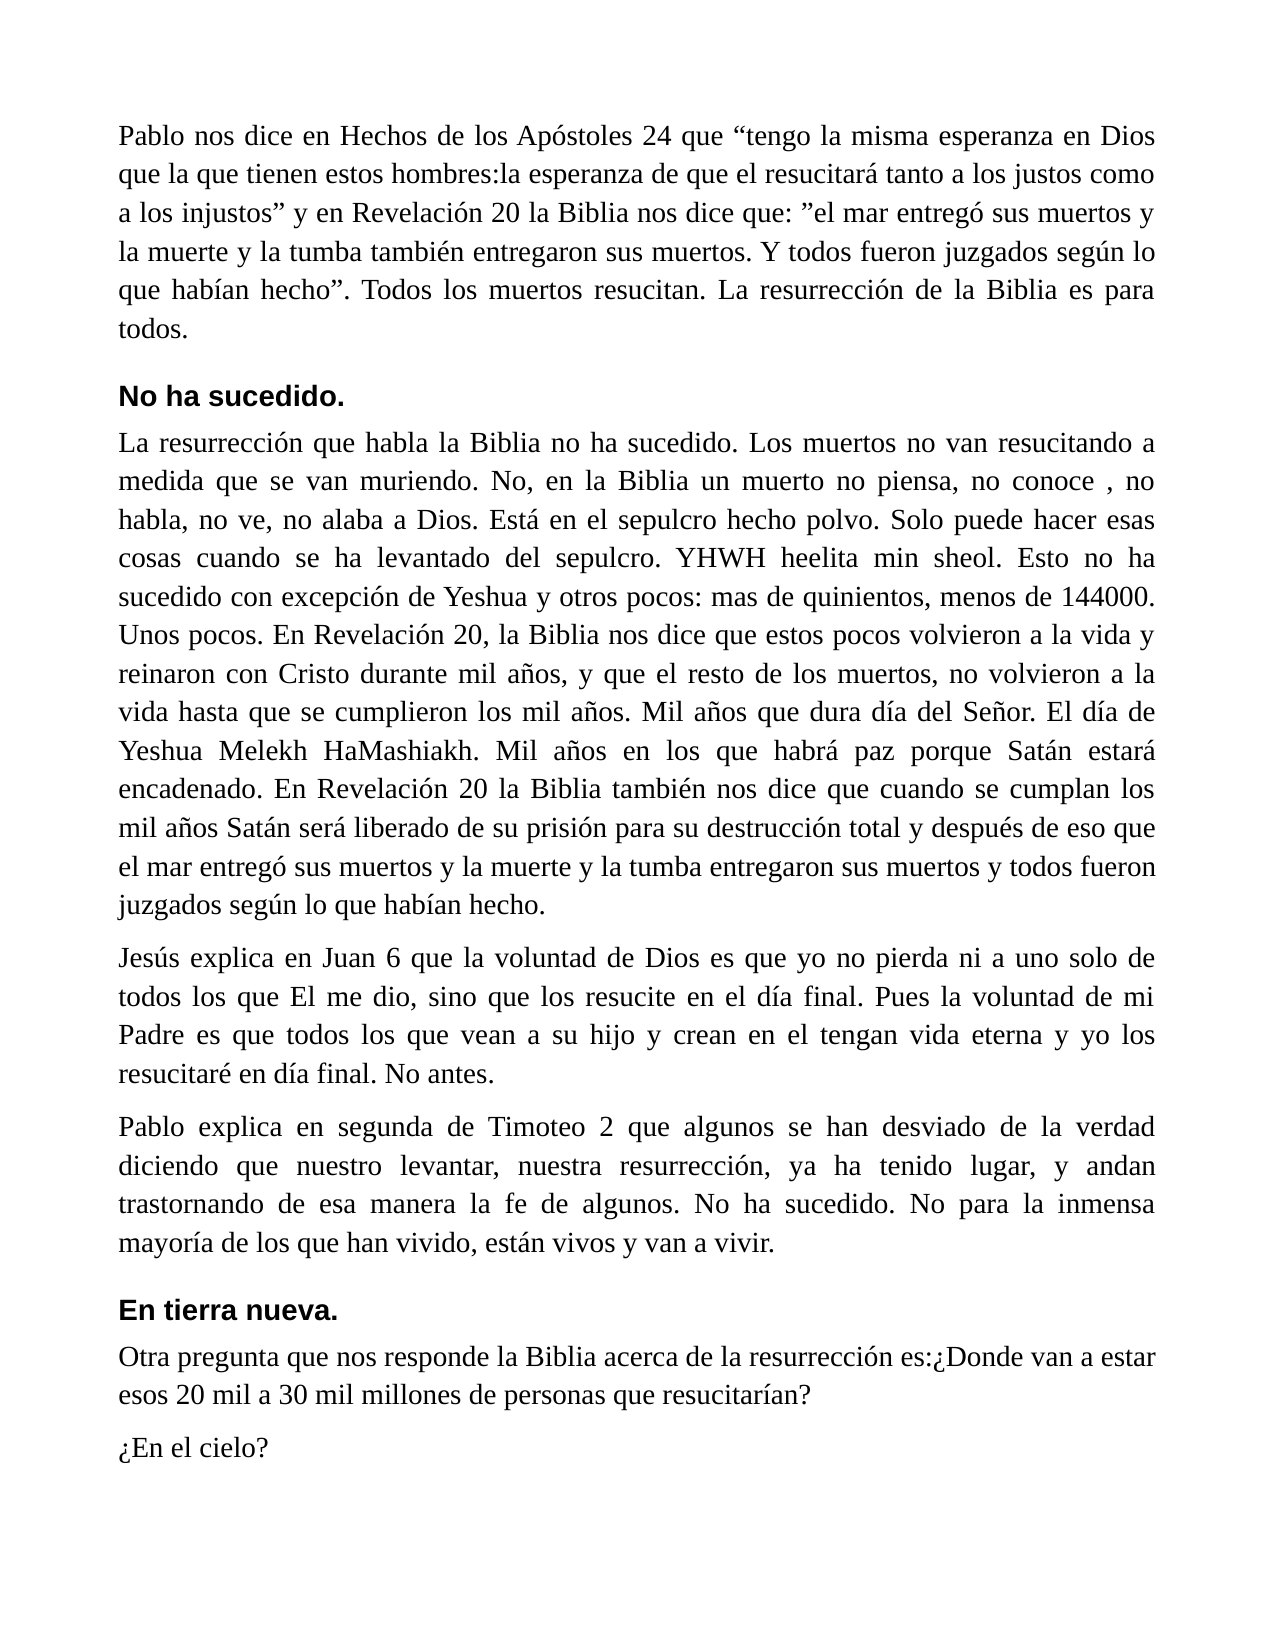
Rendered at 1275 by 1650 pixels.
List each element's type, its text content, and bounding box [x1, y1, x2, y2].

text La resurrección que habla la Biblia no ha sucedido. Los muertos no van resucitando a medida que se van muriendo. No, en la Biblia un muerto no piensa, no conoce , no habla, no ve, no alaba a Dios. Está en el sepulcro hecho polvo. Solo puede hacer esas cosas cuando se ha levantado del sepulcro. YHWH heelita min sheol. Esto no ha sucedido con excepción de Yeshua y otros pocos: mas de quinientos, menos de 144000. Unos pocos. En Revelación 20, la Biblia nos dice que estos pocos volvieron a la vida y reinaron con Cristo durante mil años, y que el resto de los muertos, no volvieron a la vida hasta que se cumplieron los mil años. Mil años que dura día del Señor. El día de Yeshua Melekh HaMashiakh. Mil años en los que habrá paz porque Satán estará encadenado. En Revelación 20 la Biblia también nos dice que cuando se cumplan los mil años Satán será liberado de su prisión para su destrucción total y después de eso que el mar entregó sus muertos y la muerte y la tumba entregaron sus muertos y todos fueron juzgados según lo que habían hecho. [118, 425, 1157, 921]
subtitle No ha sucedido. [118, 378, 1157, 412]
text Otra pregunta que nos responde la Biblia acerca de la resurrección es:¿Donde van a estar esos 20 mil a 30 mil millones de personas que resucitarían? [118, 1339, 1157, 1411]
text ¿En el cielo? [118, 1430, 1157, 1464]
text Pablo explica en segunda de Timoteo 2 que algunos se han desviado de la verdad diciendo que nuestro levantar, nuestra resurrección, ya ha tenido lugar, y andan trastornando de esa manera la fe de algunos. No ha sucedido. No para la inmensa mayoría de los que han vivido, están vivos y van a vivir. [118, 1109, 1157, 1258]
subtitle En tierra nueva. [118, 1292, 1157, 1326]
text Jesús explica en Juan 6 que la voluntad de Dios es que yo no pierda ni a uno solo de todos los que El me dio, sino que los resucite en el día final. Pues la voluntad de mi Padre es que todos los que vean a su hijo y crean en el tengan vida eterna y yo los resucitaré en día final. No antes. [118, 940, 1157, 1089]
text Pablo nos dice en Hechos de los Apóstoles 24 que “tengo la misma esperanza en Dios que la que tienen estos hombres:la esperanza de que el resucitará tanto a los justos como a los injustos” y en Revelación 20 la Biblia nos dice que: ”el mar entregó sus muertos y la muerte y la tumba también entregaron sus muertos. Y todos fueron juzgados según lo que habían hecho”. Todos los muertos resucitan. La resurrección de la Biblia es para todos. [118, 118, 1157, 344]
